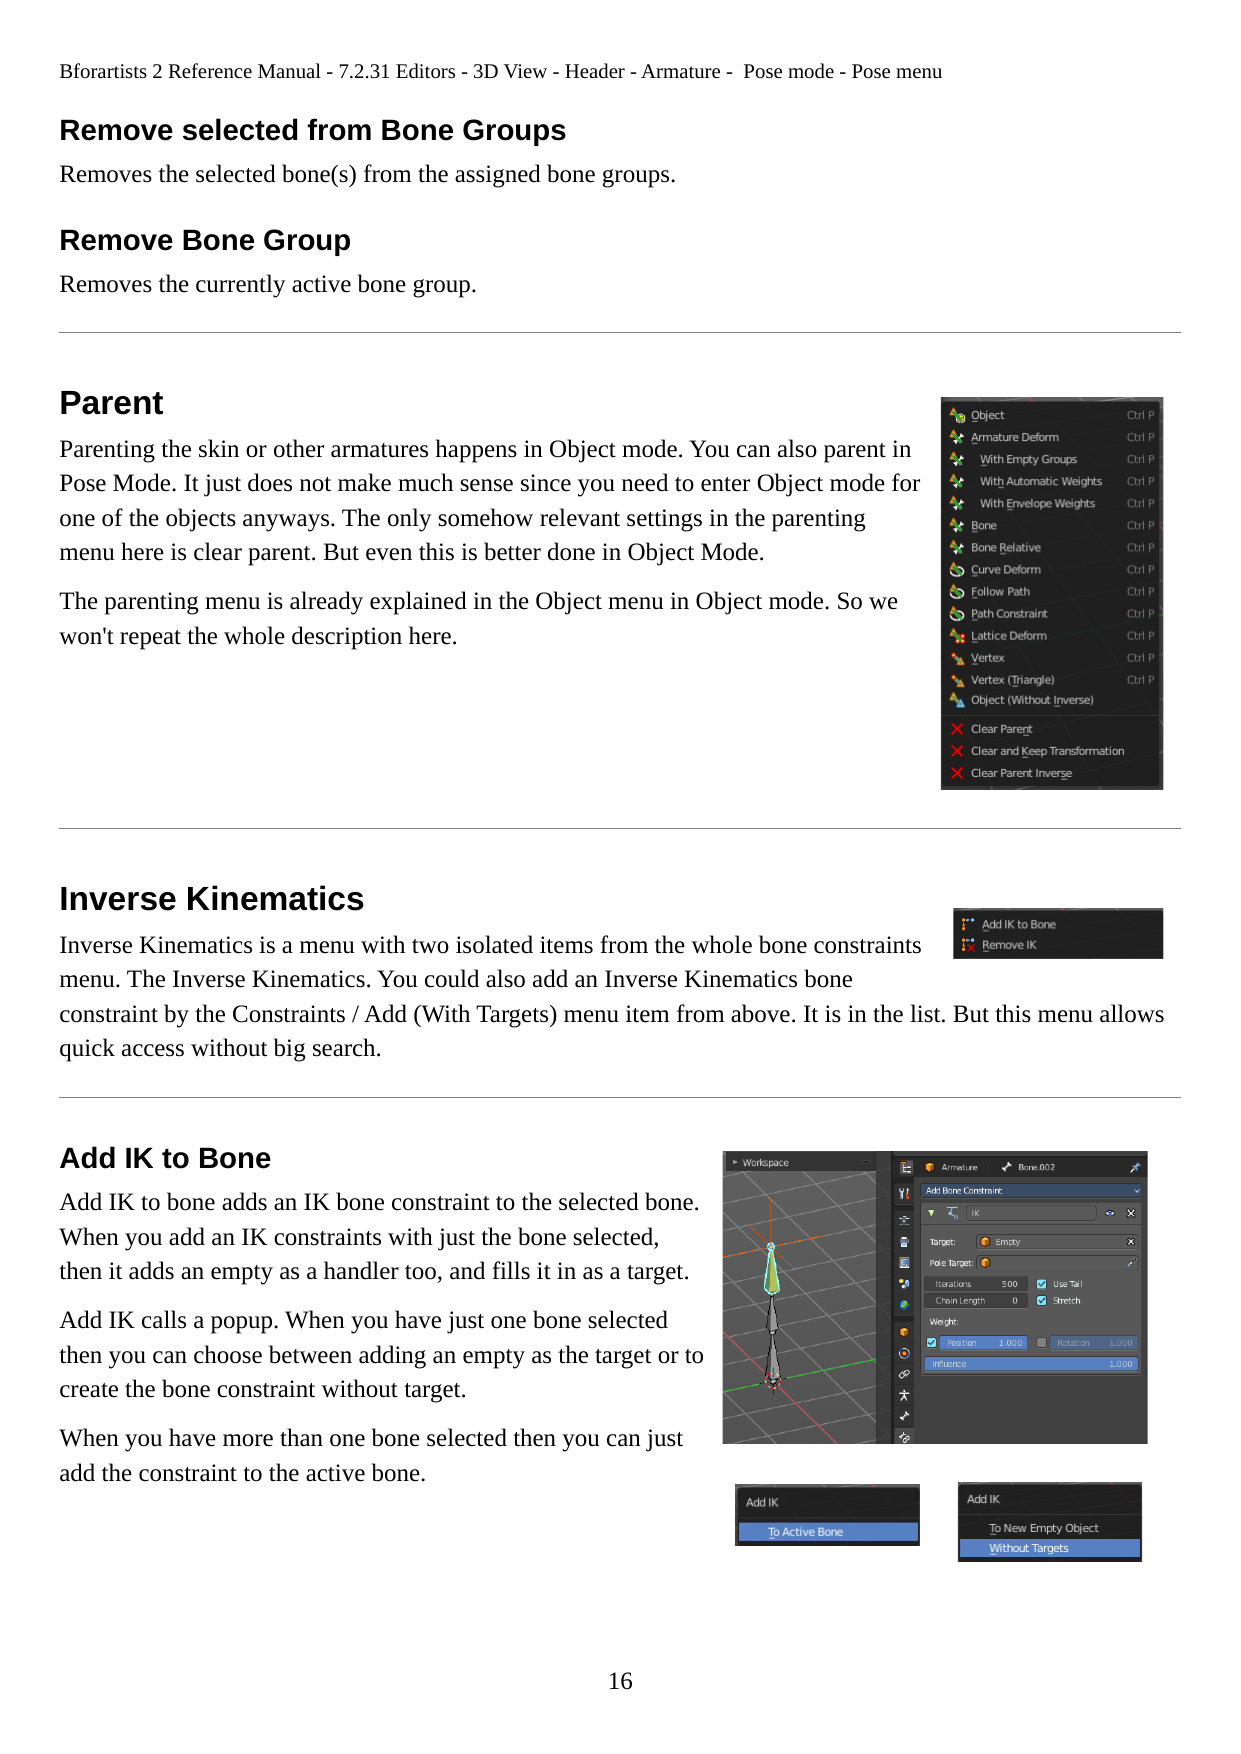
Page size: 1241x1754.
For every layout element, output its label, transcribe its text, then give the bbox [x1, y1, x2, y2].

subtitle Inverse Kinematics [59, 879, 1181, 917]
text When you have more than one bone selected then you can just add the constraint to the active bone. [59, 1423, 1181, 1487]
picture [940, 397, 1164, 790]
picture [722, 1151, 1148, 1444]
text Removes the currently active bone group. [59, 269, 1181, 297]
picture [953, 908, 1164, 959]
subtitle Parent [59, 383, 1181, 421]
picture [957, 1482, 1143, 1562]
subtitle Remove Bone Group [59, 222, 1181, 256]
text Parenting the skin or other armatures happens in Object mode. You can also parent in Pose Mode. It just does not make much sense since you need to enter Object mode for one of the objects anyways. The only somehow relevant settings in the parenting menu here is clear parent. But even this is better done in Object Mode. [59, 434, 940, 566]
text The parenting menu is already explained in the Object menu in Object mode. So we won't repeat the whole description here. [59, 586, 940, 650]
picture [735, 1484, 920, 1546]
text Inverse Kinematics is a menu with two isolated items from the whole bone constraints menu. The Inverse Kinematics. You could also add an Inverse Kinematics bone constraint by the Constraints / Add (With Targets) menu item from above. It is in the list. But this menu allows quick access without big search. [59, 930, 1181, 1062]
subtitle Remove selected from Bone Groups [59, 113, 1181, 146]
text Add IK to bone adds an IK bone constraint to the selected bone. When you add an IK constraints with just the bone selected, then it adds an empty as a handler too, and fills it in as a target. [59, 1187, 722, 1285]
text Add IK calls a popup. When you have just one bone selected then you can choose between adding an empty as the target or to create the bone constraint without target. [59, 1305, 722, 1403]
text Removes the selected bone(s) from the assigned bone groups. [59, 159, 1181, 188]
subtitle Add IK to Bone [59, 1141, 1181, 1175]
